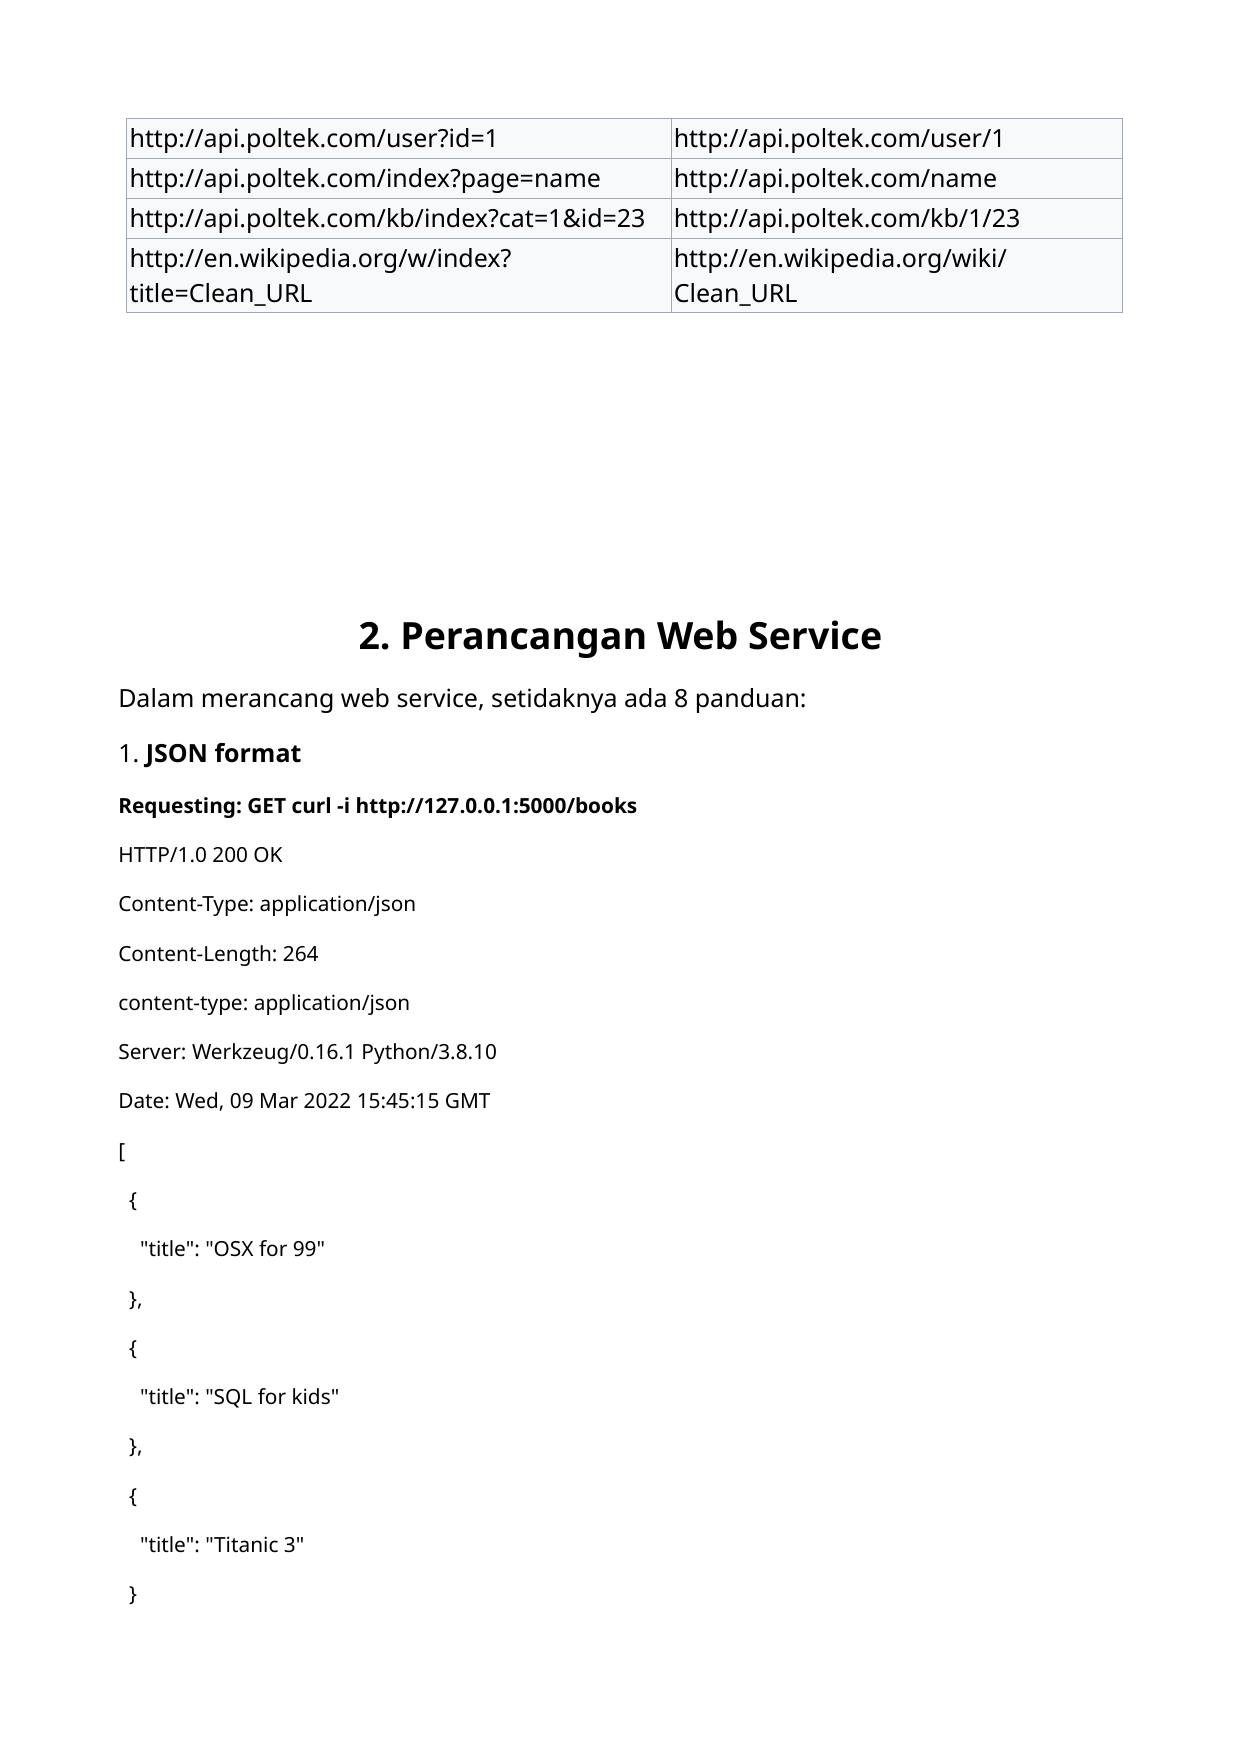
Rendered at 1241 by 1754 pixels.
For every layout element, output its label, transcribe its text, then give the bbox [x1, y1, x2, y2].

text }, [118, 1284, 1122, 1312]
text Content-Type: application/json [118, 889, 1122, 918]
text "title": "SQL for kids" [118, 1382, 1122, 1411]
text HTTP/1.0 200 OK [118, 840, 1122, 869]
text [ [118, 1136, 1122, 1164]
text { [118, 1481, 1122, 1509]
text Server: Werkzeug/0.16.1 Python/3.8.10 [118, 1037, 1122, 1066]
table_cell http://en.wikipedia.org/wiki/Clean_URL [672, 239, 1122, 312]
text Date: Wed, 09 Mar 2022 15:45:15 GMT [118, 1087, 1122, 1115]
table_cell http://en.wikipedia.org/w/index?title=Clean_URL [127, 239, 671, 312]
table_cell http://api.poltek.com/user/1 [672, 119, 1122, 158]
table_cell http://api.poltek.com/name [672, 159, 1122, 198]
text Requesting: GET curl -i http://127.0.0.1:5000/books [118, 791, 1122, 819]
text } [118, 1579, 1122, 1608]
text { [118, 1185, 1122, 1213]
text { [118, 1333, 1122, 1361]
text Dalam merancang web service, setidaknya ada 8 panduan: [118, 681, 1122, 715]
text 1. JSON format [118, 736, 1122, 770]
text Content-Length: 264 [118, 939, 1122, 967]
table_cell http://api.poltek.com/user?id=1 [127, 119, 671, 158]
text 2. Perancangan Web Service [118, 609, 1122, 660]
text "title": "Titanic 3" [118, 1530, 1122, 1558]
table_cell http://api.poltek.com/kb/index?cat=1&id=23 [127, 199, 671, 238]
text }, [118, 1431, 1122, 1460]
table_cell http://api.poltek.com/kb/1/23 [672, 199, 1122, 238]
text content-type: application/json [118, 988, 1122, 1016]
text "title": "OSX for 99" [118, 1234, 1122, 1263]
table_cell http://api.poltek.com/index?page=name [127, 159, 671, 198]
